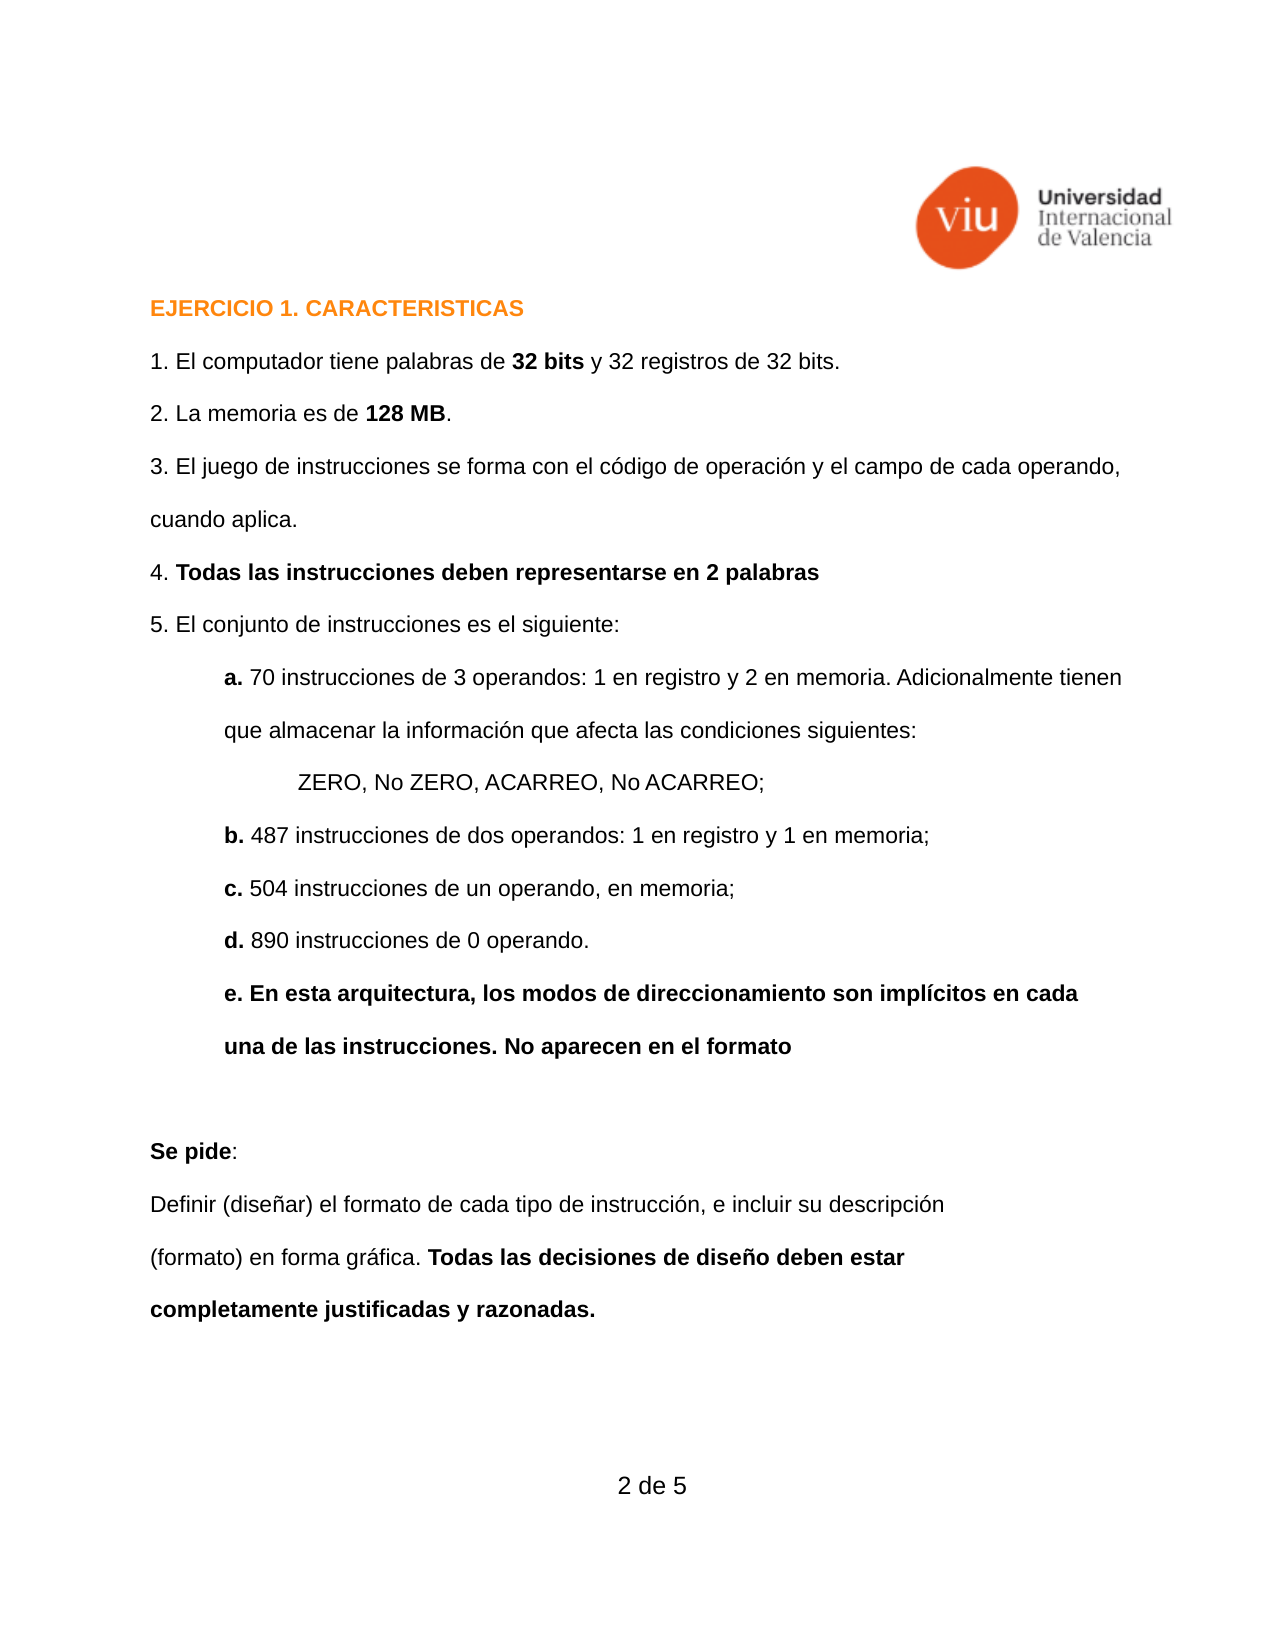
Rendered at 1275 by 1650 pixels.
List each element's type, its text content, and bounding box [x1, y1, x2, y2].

text Definir (diseñar) el formato de cada tipo de instrucción, e incluir su descripción [150, 1191, 1125, 1217]
text a. 70 instrucciones de 3 operandos: 1 en registro y 2 en memoria. Adicionalmente tienen que almacenar la información que afecta las condiciones siguientes: [224, 664, 1125, 743]
text completamente justificadas y razonadas. [150, 1296, 1125, 1323]
text b. 487 instrucciones de dos operandos: 1 en registro y 1 en memoria; [224, 822, 1125, 848]
text Se pide: [150, 1138, 1125, 1165]
text 3. El juego de instrucciones se forma con el código de operación y el campo de cada operando, cuando aplica. [150, 453, 1125, 532]
text c. 504 instrucciones de un operando, en memoria; [224, 875, 1125, 901]
text e. En esta arquitectura, los modos de direccionamiento son implícitos en cada una de las instrucciones. No aparecen en el formato [224, 980, 1125, 1059]
text (formato) en forma gráfica. Todas las decisiones de diseño deben estar [150, 1244, 1125, 1270]
picture [913, 162, 1175, 274]
text 2. La memoria es de 128 MB. [150, 400, 1125, 427]
text EJERCICIO 1. CARACTERISTICAS [150, 295, 1125, 321]
text 4. Todas las instrucciones deben representarse en 2 palabras [150, 558, 1125, 585]
text ZERO, No ZERO, ACARREO, No ACARREO; [224, 769, 1125, 796]
text d. 890 instrucciones de 0 operando. [224, 927, 1125, 954]
text 5. El conjunto de instrucciones es el siguiente: [150, 611, 1125, 638]
text 1. El computador tiene palabras de 32 bits y 32 registros de 32 bits. [150, 348, 1125, 374]
